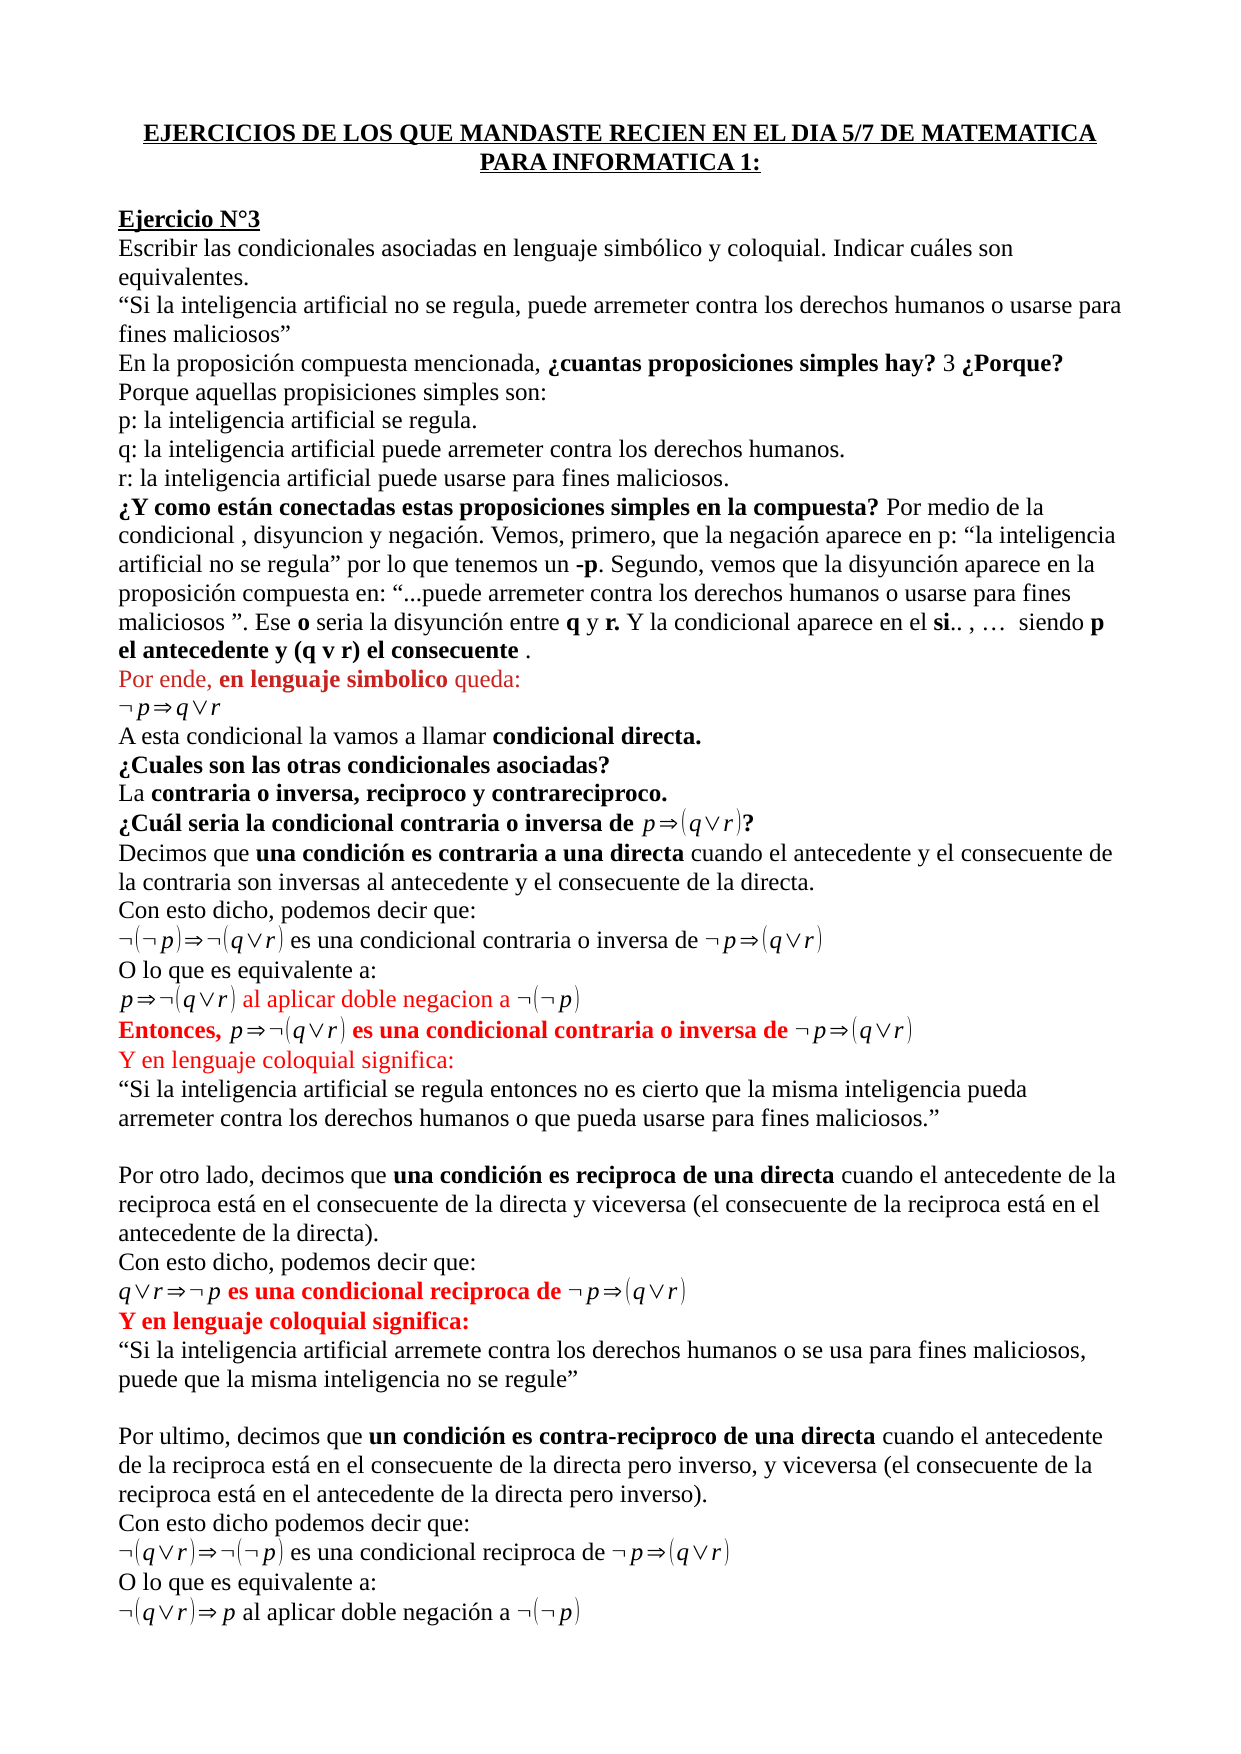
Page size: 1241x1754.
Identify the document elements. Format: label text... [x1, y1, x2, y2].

text Con esto dicho, podemos decir que: [118, 1247, 1122, 1276]
text “Si la inteligencia artificial arremete contra los derechos humanos o se usa para fines maliciosos, puede que la misma inteligencia no se regule” [118, 1335, 1122, 1393]
text “Si la inteligencia artificial no se regula, puede arremeter contra los derechos humanos o usarse para fines maliciosos” [118, 291, 1122, 348]
text O lo que es equivalente a: [118, 955, 1122, 984]
text EJERCICIOS DE LOS QUE MANDASTE RECIEN EN EL DIA 5/7 DE MATEMATICA PARA INFORMATICA 1: [118, 118, 1122, 176]
text Por otro lado, decimos que una condición es reciproca de una directa cuando el antecedente de la reciproca está en el consecuente de la directa y viceversa (el consecuente de la reciproca está en el antecedente de la directa). [118, 1161, 1122, 1247]
text Con esto dicho podemos decir que: [118, 1508, 1122, 1536]
text p: la inteligencia artificial se regula. [118, 406, 1122, 434]
text Y en lenguaje coloquial significa: [118, 1306, 1122, 1335]
text Con esto dicho, podemos decir que: [118, 896, 1122, 924]
text O lo que es equivalente a: [118, 1567, 1122, 1596]
text ¿Cuales son las otras condicionales asociadas? [118, 750, 1122, 778]
text “Si la inteligencia artificial se regula entonces no es cierto que la misma inteligencia pueda arremeter contra los derechos humanos o que pueda usarse para fines maliciosos.” [118, 1074, 1122, 1132]
text Y en lenguaje coloquial significa: [118, 1046, 1122, 1074]
text Por ende, en lenguaje simbolico queda: [118, 664, 1122, 693]
text al aplicar doble negación a [118, 1596, 1122, 1627]
text Escribir las condicionales asociadas en lenguaje simbólico y coloquial. Indicar cuáles son equivalentes. [118, 233, 1122, 291]
text A esta condicional la vamos a llamar condicional directa. [118, 721, 1122, 750]
text ¿Y como están conectadas estas proposiciones simples en la compuesta? Por medio de la condicional , disyuncion y negación. Vemos, primero, que la negación aparece en p: “la inteligencia artificial no se regula” por lo que tenemos un -p. Segundo, vemos que la disyunción aparece en la proposición compuesta en: “...puede arremeter contra los derechos humanos o usarse para fines maliciosos ”. Ese o seria la disyunción entre q y r. Y la condicional aparece en el si.. , … siendo p el antecedente y (q v r) el consecuente . [118, 492, 1122, 664]
text Ejercicio N°3 [118, 204, 1122, 233]
text al aplicar doble negacion a [118, 984, 1122, 1015]
text Decimos que una condición es contraria a una directa cuando el antecedente y el consecuente de la contraria son inversas al antecedente y el consecuente de la directa. [118, 838, 1122, 896]
text es una condicional reciproca de [118, 1276, 1122, 1306]
text r: la inteligencia artificial puede usarse para fines maliciosos. [118, 463, 1122, 492]
text q: la inteligencia artificial puede arremeter contra los derechos humanos. [118, 434, 1122, 463]
text ¿Cuál seria la condicional contraria o inversa de ? [118, 807, 1122, 838]
text La contraria o inversa, reciproco y contrareciproco. [118, 778, 1122, 807]
text es una condicional reciproca de [118, 1536, 1122, 1567]
text En la proposición compuesta mencionada, ¿cuantas proposiciones simples hay? 3 ¿Porque? Porque aquellas propisiciones simples son: [118, 348, 1122, 406]
text Por ultimo, decimos que un condición es contra-reciproco de una directa cuando el antecedente de la reciproca está en el consecuente de la directa pero inverso, y viceversa (el consecuente de la reciproca está en el antecedente de la directa pero inverso). [118, 1421, 1122, 1508]
text Entonces, es una condicional contraria o inversa de [118, 1015, 1122, 1046]
text es una condicional contraria o inversa de [118, 924, 1122, 955]
